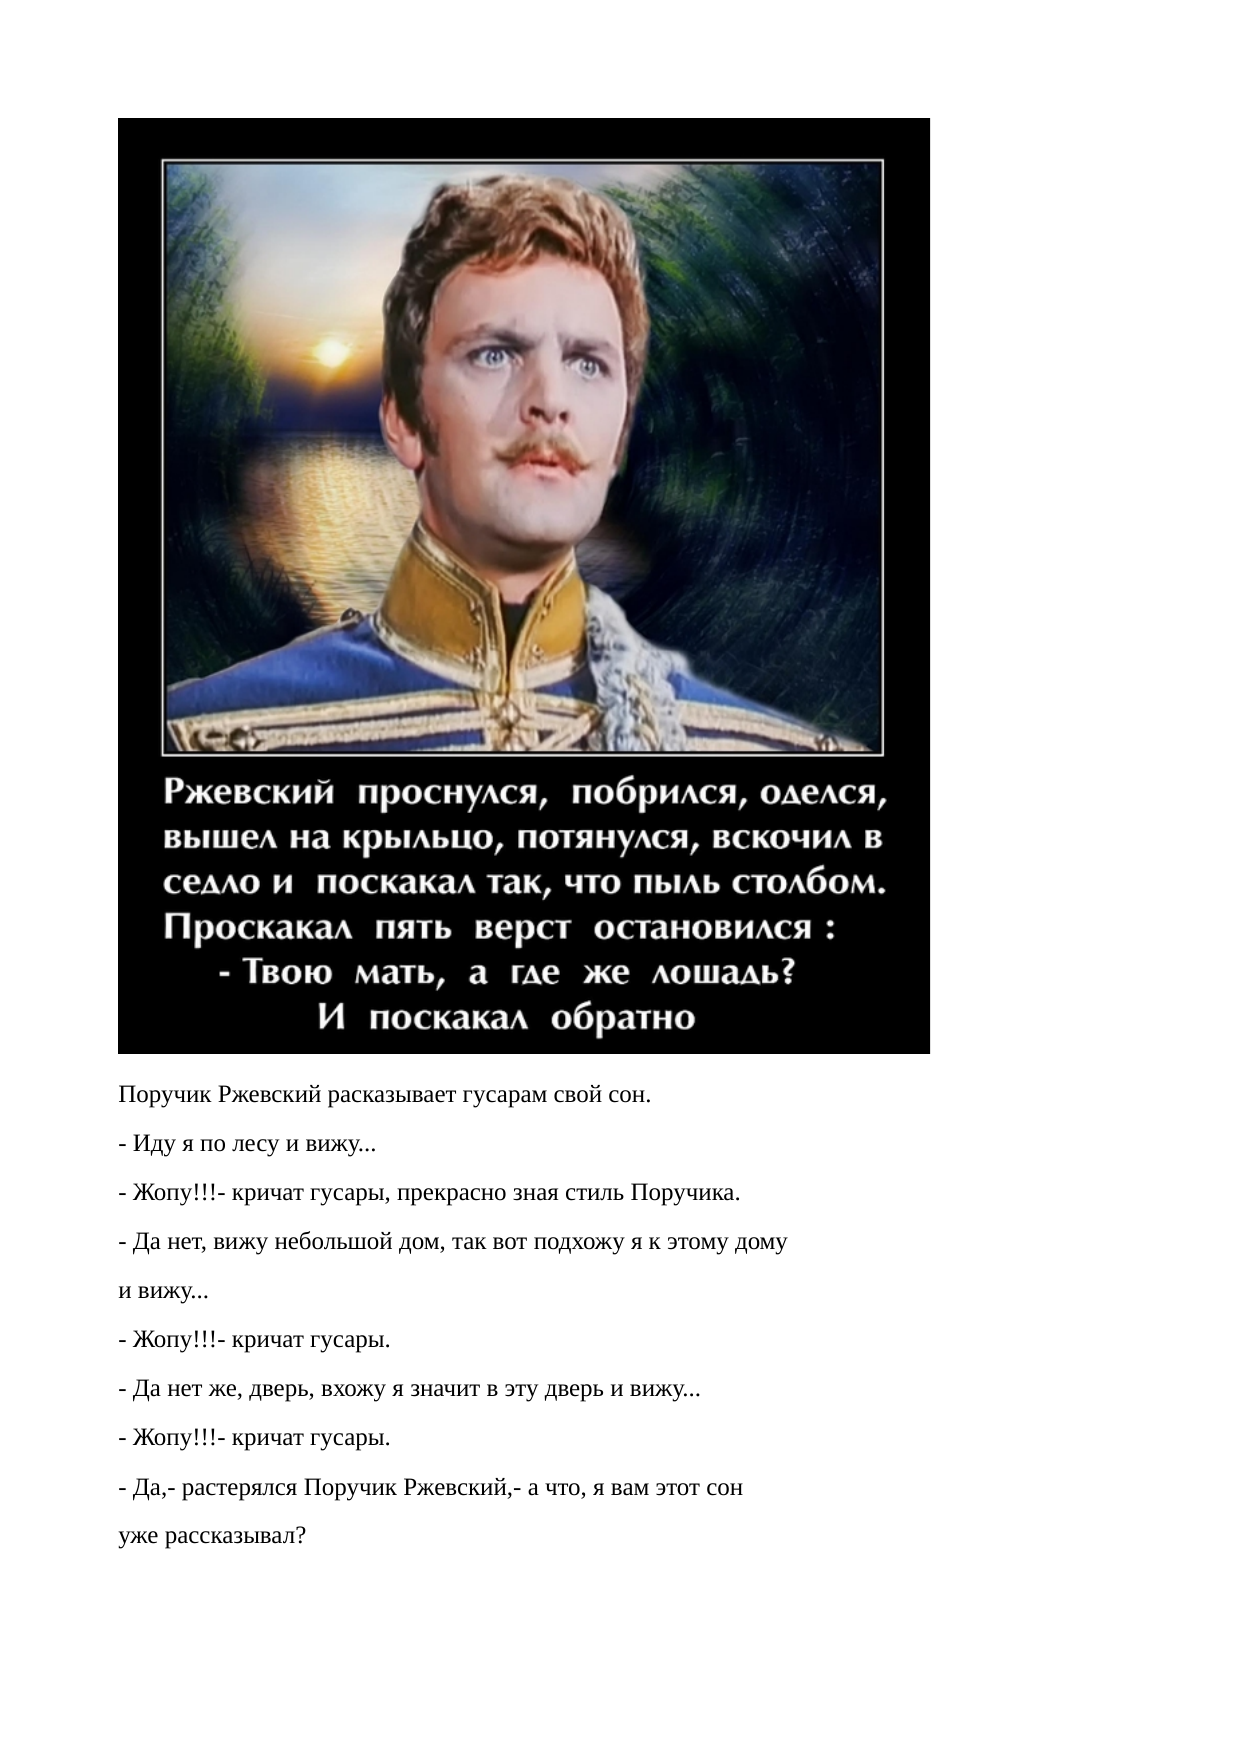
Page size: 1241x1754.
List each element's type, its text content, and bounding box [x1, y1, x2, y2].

text - Да,- растерялся Поручик Ржевский,- а что, я вам этот сон [118, 1472, 1122, 1500]
text - Жопу!!!- кричат гусары, прекрасно зная стиль Поручика. [118, 1177, 1122, 1206]
text - Иду я по лесу и вижу... [118, 1128, 1122, 1157]
text - Жопу!!!- кричат гусары. [118, 1324, 1122, 1353]
text - Да нет, вижу небольшой дом, так вот подхожу я к этому дому [118, 1226, 1122, 1255]
text - Жопу!!!- кричат гусары. [118, 1422, 1122, 1451]
text Поручик Ржевский расказывает гусарам свой сон. [118, 1079, 1122, 1108]
picture [118, 118, 931, 1054]
text - Да нет же, дверь, вхожу я значит в эту дверь и вижу... [118, 1373, 1122, 1402]
text и вижу... [118, 1275, 1122, 1304]
text уже рассказывал? [118, 1521, 1122, 1549]
